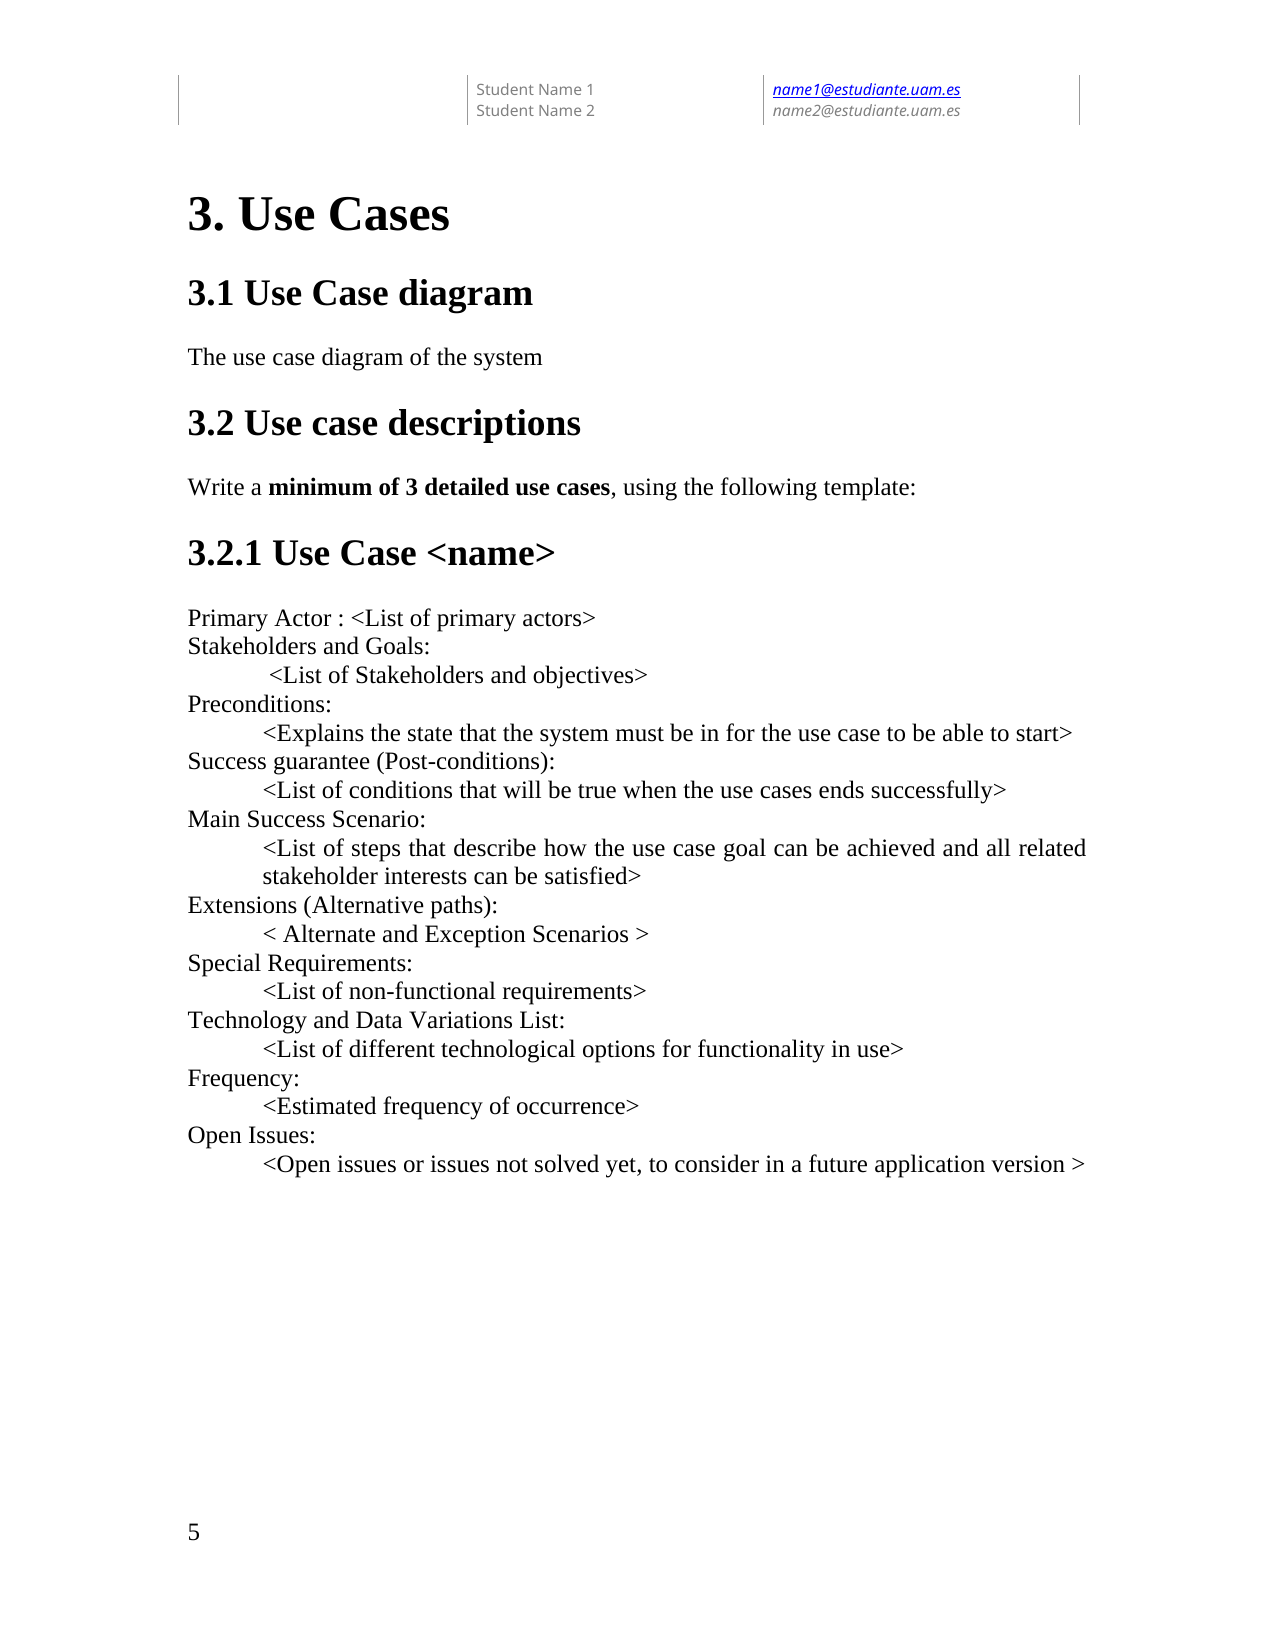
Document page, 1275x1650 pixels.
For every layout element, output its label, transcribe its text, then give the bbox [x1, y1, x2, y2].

text Success guarantee (Post-conditions): [187, 746, 1087, 775]
subtitle 3.2 Use case descriptions [187, 400, 1087, 443]
text <Open issues or issues not solved yet, to consider in a future application version > [187, 1149, 1087, 1178]
text <List of conditions that will be true when the use cases ends successfully> [187, 775, 1087, 804]
subtitle 3. Use Cases [187, 183, 1087, 241]
text Special Requirements: [187, 948, 1087, 976]
text Stakeholders and Goals: [187, 631, 1087, 660]
text <List of steps that describe how the use case goal can be achieved and all related stakeholder interests can be satisfied> [262, 833, 1087, 890]
text Frequency: [187, 1063, 1087, 1091]
text Write a minimum of 3 detailed use cases, using the following template: [187, 472, 1087, 501]
text < Alternate and Exception Scenarios > [187, 919, 1087, 948]
text <Estimated frequency of occurrence> [187, 1091, 1087, 1120]
text Extensions (Alternative paths): [187, 890, 1087, 919]
text <Explains the state that the system must be in for the use case to be able to start> [187, 718, 1087, 746]
text <List of Stakeholders and objectives> [187, 660, 1087, 689]
text Technology and Data Variations List: [187, 1005, 1087, 1034]
text Preconditions: [187, 689, 1087, 718]
text Main Success Scenario: [187, 804, 1087, 833]
subtitle 3.2.1 Use Case <name> [187, 530, 1087, 573]
text <List of non-functional requirements> [187, 976, 1087, 1005]
text The use case diagram of the system [187, 342, 1087, 371]
text Primary Actor : <List of primary actors> [187, 603, 1087, 631]
subtitle 3.1 Use Case diagram [187, 270, 1087, 313]
text Open Issues: [187, 1120, 1087, 1149]
text <List of different technological options for functionality in use> [187, 1034, 1087, 1063]
